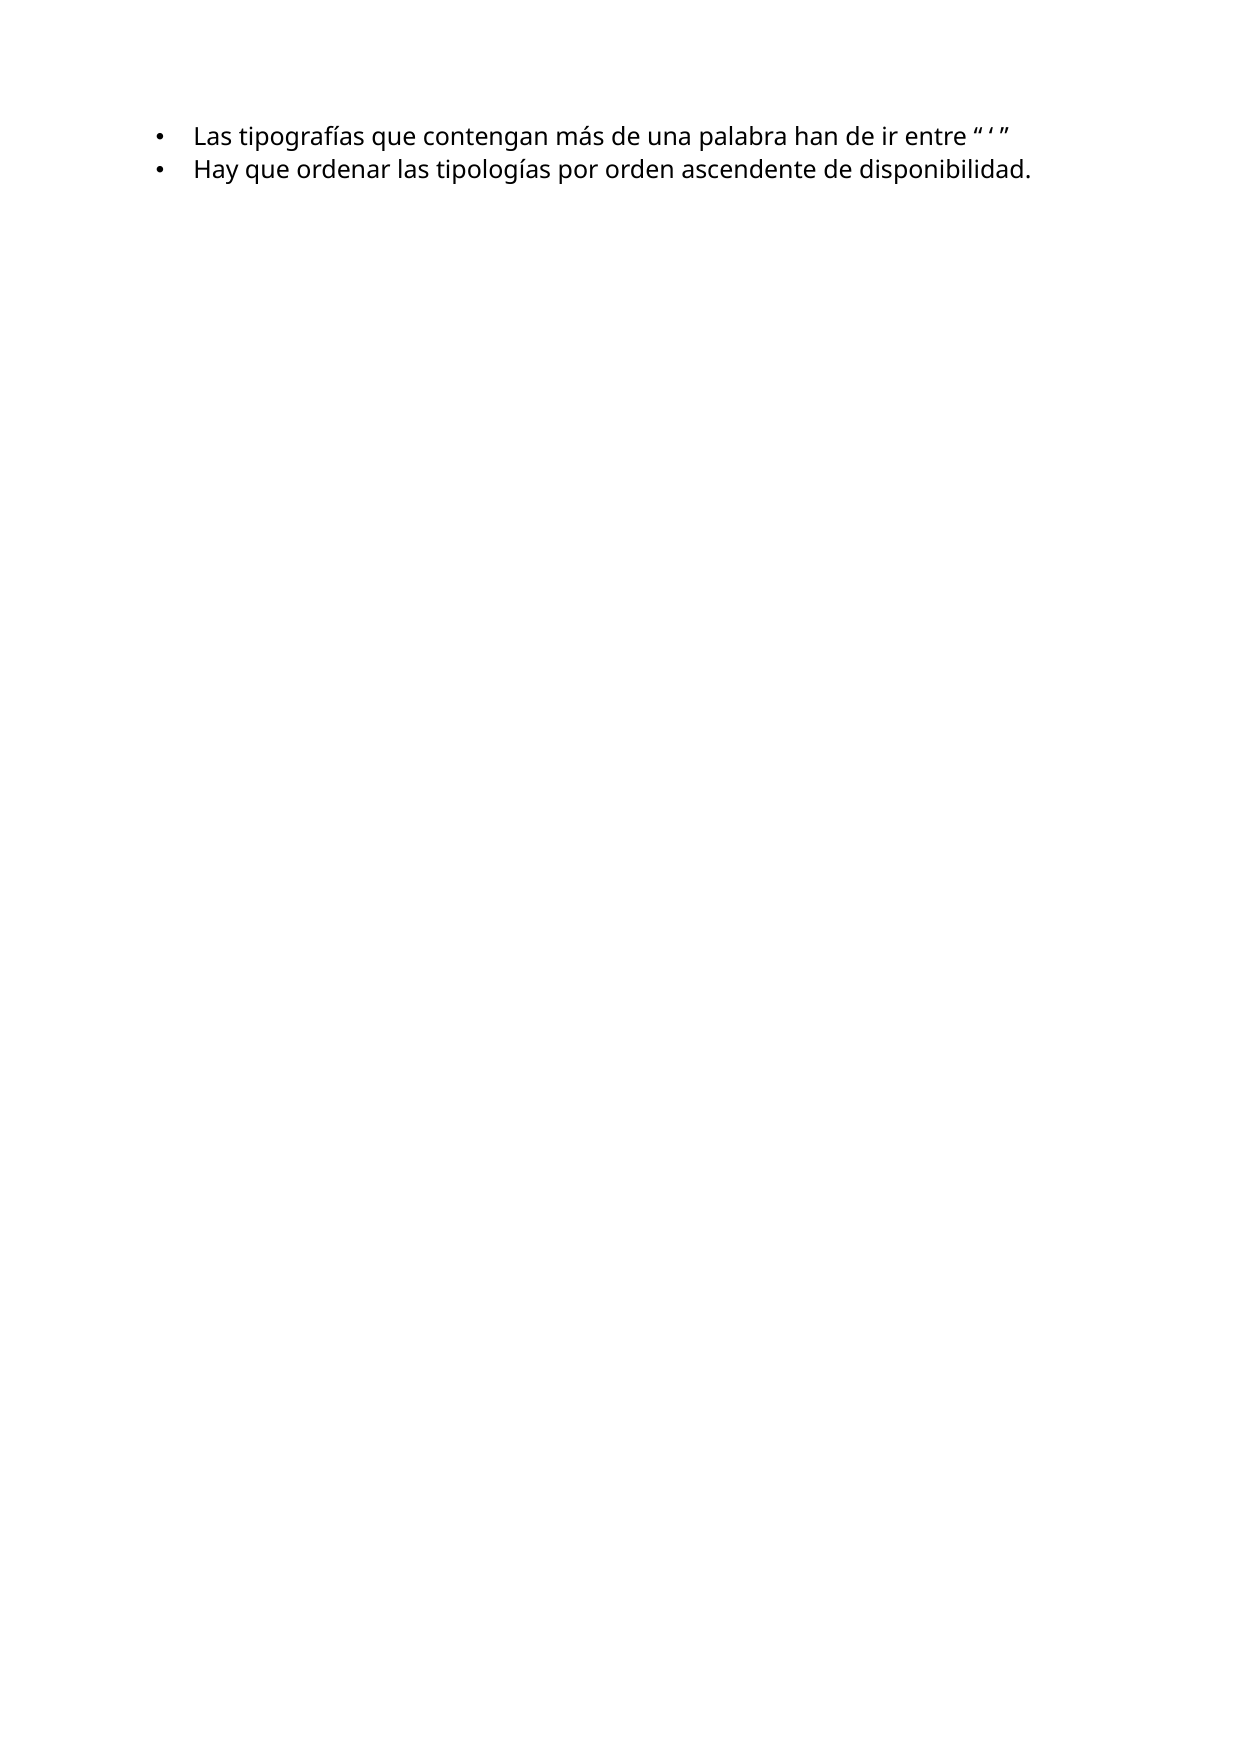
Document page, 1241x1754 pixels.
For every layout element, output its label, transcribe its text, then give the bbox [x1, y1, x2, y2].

list Las tipografías que contengan más de una palabra han de ir entre “ ‘ ” [156, 118, 1122, 152]
list Hay que ordenar las tipologías por orden ascendente de disponibilidad. [156, 152, 1122, 186]
